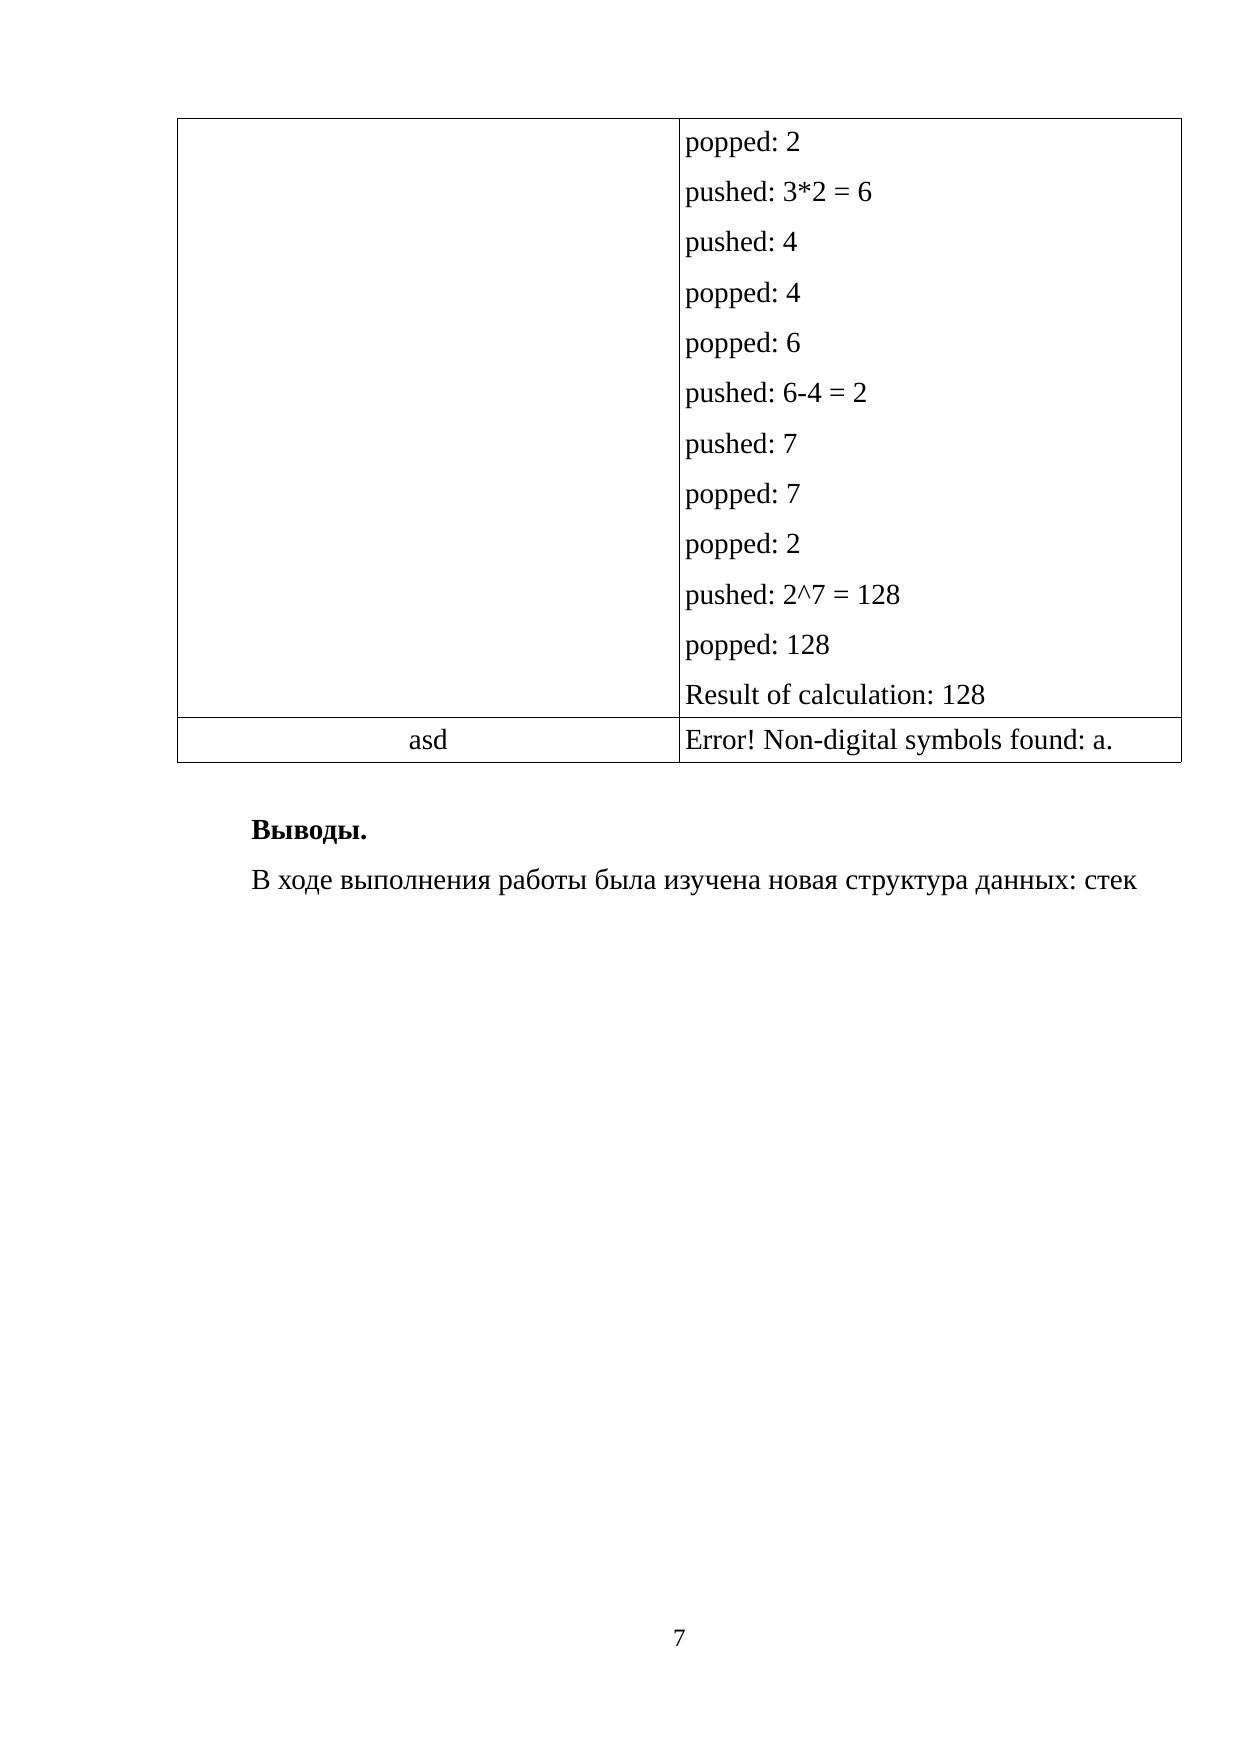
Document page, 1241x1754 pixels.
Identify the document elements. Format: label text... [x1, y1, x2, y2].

table_cell popped: 2 pushed: 3*2 = 6 pushed: 4 popped: 4 popped: 6 pushed: 6-4 = 2 pushed: 7 popped: 7 popped: 2 pushed: 2^7 = 128 popped: 128 Result of calculation: 128 [680, 119, 1181, 717]
text В ходе выполнения работы была изучена новая структура данных: стек [177, 862, 1181, 896]
table_cell asd [178, 718, 679, 762]
table_cell Error! Non-digital symbols found: a. [680, 718, 1181, 762]
table_cell [178, 119, 679, 717]
text Выводы. [177, 812, 1181, 846]
